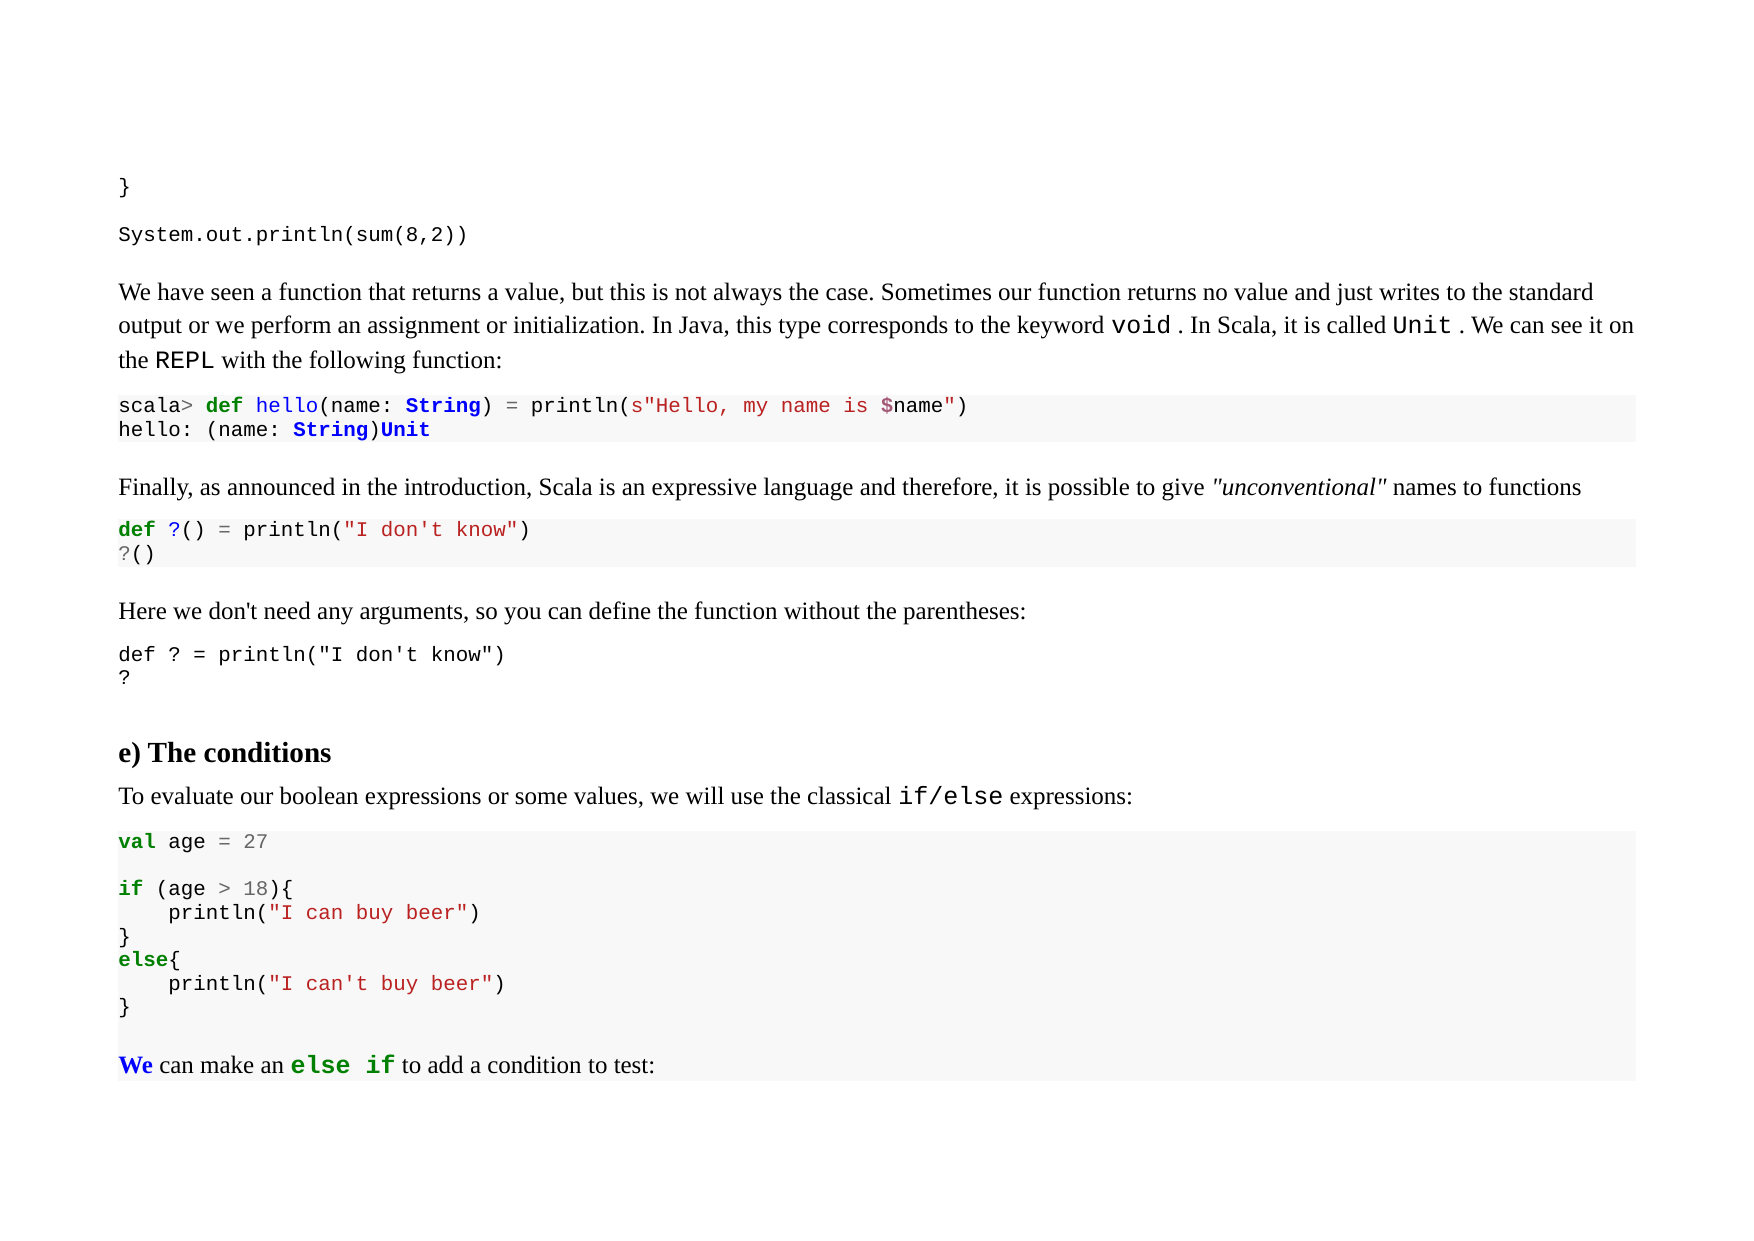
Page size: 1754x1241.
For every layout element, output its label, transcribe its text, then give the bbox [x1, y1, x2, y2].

subtitle e) The conditions [118, 735, 1636, 768]
text We can make an else if to add a condition to test: [118, 1050, 1636, 1081]
text val age = 27 [118, 831, 1636, 855]
text Finally, as announced in the introduction, Scala is an expressive language and therefore, it is possible to give "unconventional" names to functions [118, 472, 1636, 500]
text Here we don't need any arguments, so you can define the function without the parentheses: [118, 596, 1636, 625]
text println("I can buy beer") [118, 902, 1636, 926]
text def ? = println("I don't know") [118, 644, 1636, 667]
text println("I can't buy beer") [118, 973, 1636, 997]
text } [118, 176, 1636, 200]
text scala> def hello(name: String) = println(s"Hello, my name is $name") [118, 395, 1636, 418]
text hello: (name: String)Unit [118, 418, 1636, 442]
text System.out.println(sum(8,2)) [118, 224, 1636, 247]
text ? [118, 667, 1636, 691]
text def ?() = println("I don't know") [118, 519, 1636, 543]
text ?() [118, 543, 1636, 567]
text } [118, 997, 1636, 1020]
text else{ [118, 949, 1636, 973]
text To evaluate our boolean expressions or some values, we will use the classical if/else expressions: [118, 781, 1636, 812]
text if (age > 18){ [118, 878, 1636, 902]
text } [118, 926, 1636, 949]
text We have seen a function that returns a value, but this is not always the case. Sometimes our function returns no value and just writes to the standard output or we perform an assignment or initialization. In Java, this type corresponds to the keyword void . In Scala, it is called Unit . We can see it on the REPL with the following function: [118, 277, 1636, 376]
